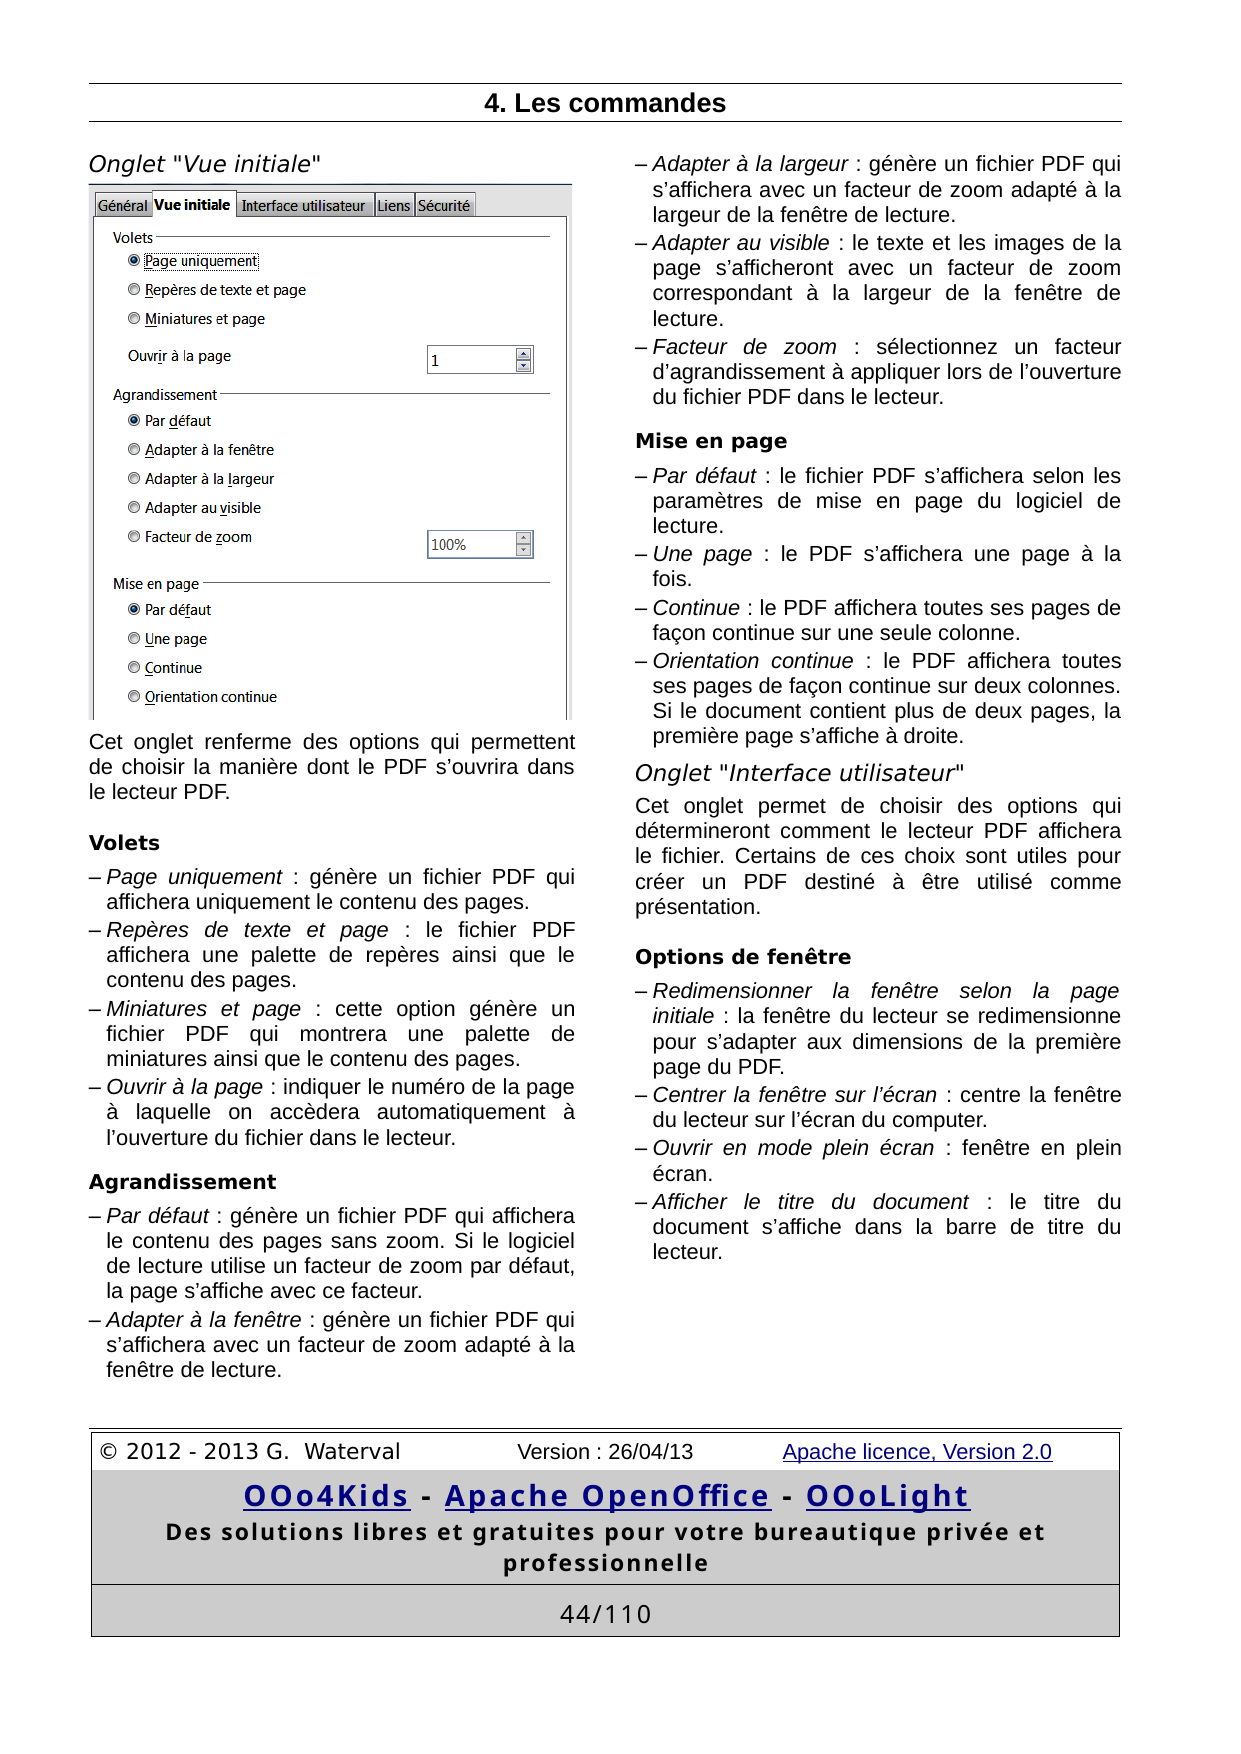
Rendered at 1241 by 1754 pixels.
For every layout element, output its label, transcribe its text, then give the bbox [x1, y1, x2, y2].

subtitle Volets [88, 831, 576, 855]
subtitle Onglet "Interface utilisateur" [635, 760, 1122, 787]
text Cet onglet renferme des options qui permettent de choisir la manière dont le PDF s’ouvrira dans le lecteur PDF. [88, 729, 576, 804]
subtitle Agrandissement [88, 1170, 576, 1194]
list Adapter à la largeur : génère un fichier PDF qui s’affichera avec un facteur de zoom adapté à la largeur de la fenêtre de lecture. [635, 151, 1122, 227]
list Miniatures et page : cette option génère un fichier PDF qui montrera une palette de miniatures ainsi que le contenu des pages. [88, 995, 576, 1071]
text Cet onglet permet de choisir des options qui détermineront comment le lecteur PDF affichera le fichier. Certains de ces choix sont utiles pour créer un PDF destiné à être utilisé comme présentation. [635, 793, 1122, 919]
list Par défaut : le fichier PDF s’affichera selon les paramètres de mise en page du logiciel de lecture. [635, 462, 1122, 538]
subtitle Options de fenêtre [635, 946, 1122, 969]
list Redimensionner la fenêtre selon la page initiale : la fenêtre du lecteur se redimensionne pour s’adapter aux dimensions de la première page du PDF. [635, 978, 1122, 1079]
list Adapter au visible : le texte et les images de la page s’afficheront avec un facteur de zoom correspondant à la largeur de la fenêtre de lecture. [635, 230, 1122, 331]
list Orientation continue : le PDF affichera toutes ses pages de façon continue sur deux colonnes. Si le document contient plus de deux pages, la première page s’affiche à droite. [635, 648, 1122, 748]
list Page uniquement : génère un fichier PDF qui affichera uniquement le contenu des pages. [88, 863, 576, 914]
list Par défaut : génère un fichier PDF qui affichera le contenu des pages sans zoom. Si le logiciel de lecture utilise un facteur de zoom par défaut, la page s’affiche avec ce facteur. [88, 1203, 576, 1304]
list Repères de texte et page : le fichier PDF affichera une palette de repères ainsi que le contenu des pages. [88, 917, 576, 992]
list Centrer la fenêtre sur l’écran : centre la fenêtre du lecteur sur l’écran du computer. [635, 1082, 1122, 1132]
subtitle Mise en page [635, 430, 1122, 454]
list Ouvrir en mode plein écran : fenêtre en plein écran. [635, 1135, 1122, 1186]
list Continue : le PDF affichera toutes ses pages de façon continue sur une seule colonne. [635, 594, 1122, 645]
list Ouvrir à la page : indiquer le numéro de la page à laquelle on accèdera automatiquement à l’ouverture du fichier dans le lecteur. [88, 1074, 576, 1149]
list Afficher le titre du document : le titre du document s’affiche dans la barre de titre du lecteur. [635, 1188, 1122, 1264]
subtitle Onglet "Vue initiale" [88, 151, 576, 178]
list Facteur de zoom : sélectionnez un facteur d’agrandissement à appliquer lors de l’ouverture du fichier PDF dans le lecteur. [635, 334, 1122, 409]
list Une page : le PDF s’affichera une page à la fois. [635, 541, 1122, 591]
list Adapter à la fenêtre : génère un fichier PDF qui s’affichera avec un facteur de zoom adapté à la fenêtre de lecture. [88, 1307, 576, 1382]
